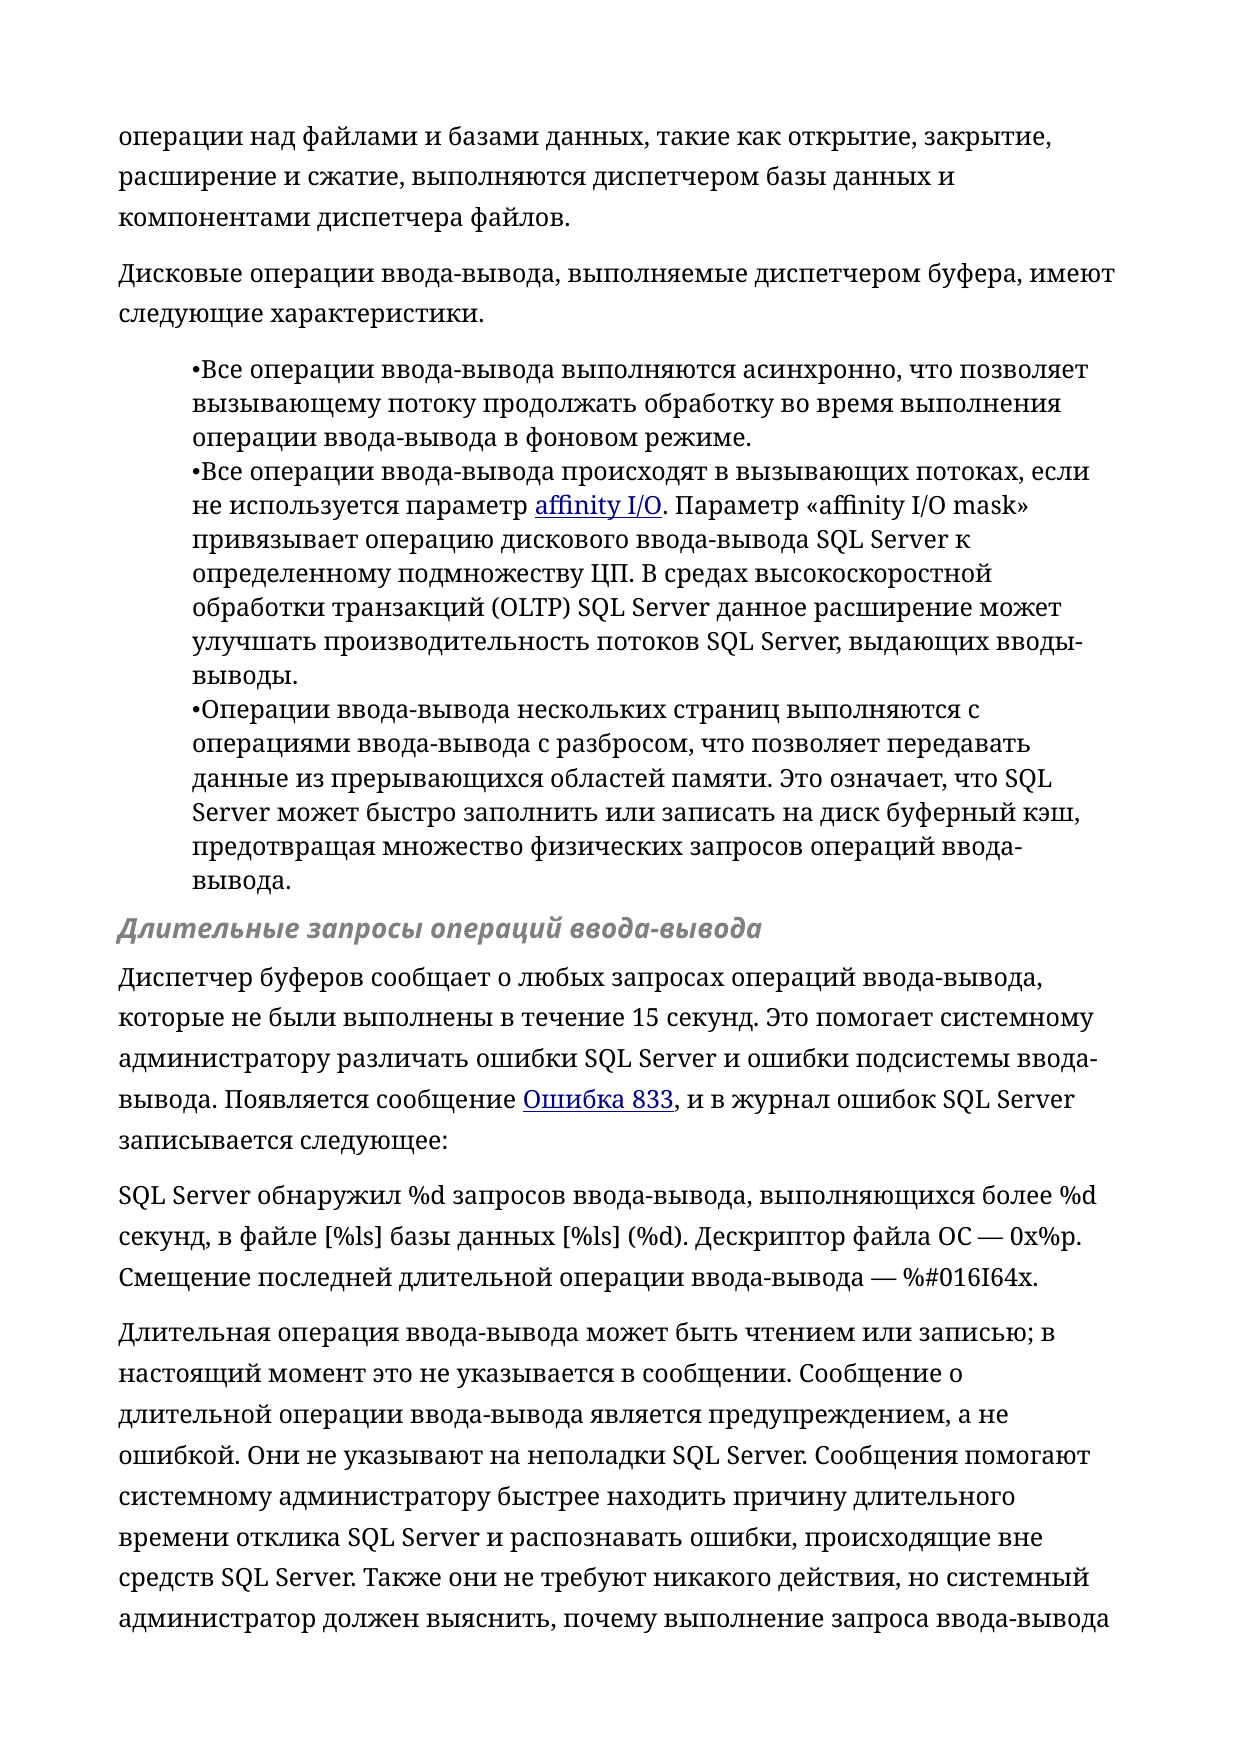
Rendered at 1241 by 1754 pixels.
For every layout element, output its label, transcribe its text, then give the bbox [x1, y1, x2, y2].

list Все операции ввода-вывода происходят в вызывающих потоках, если не используется параметр affinity I/O. Параметр «affinity I/O mask» привязывает операцию дискового ввода-вывода SQL Server к определенному подмножеству ЦП. В средах высокоскоростной обработки транзакций (OLTP) SQL Server данное расширение может улучшать производительность потоков SQL Server, выдающих вводы-выводы. [118, 454, 1122, 692]
list Операции ввода-вывода нескольких страниц выполняются с операциями ввода-вывода с разбросом, что позволяет передавать данные из прерывающихся областей памяти. Это означает, что SQL Server может быстро заполнить или записать на диск буферный кэш, предотвращая множество физических запросов операций ввода-вывода. [118, 692, 1122, 896]
text Дисковые операции ввода-вывода, выполняемые диспетчером буфера, имеют следующие характеристики. [118, 255, 1122, 330]
text Диспетчер буферов сообщает о любых запросах операций ввода-вывода, которые не были выполнены в течение 15 секунд. Это помогает системному администратору различать ошибки SQL Server и ошибки подсистемы ввода-вывода. Появляется сообщение Ошибка 833, и в журнал ошибок SQL Server записывается следующее: [118, 959, 1122, 1157]
subtitle Длительные запросы операций ввода-вывода [118, 909, 1122, 947]
text SQL Server обнаружил %d запросов ввода-вывода, выполняющихся более %d секунд, в файле [%ls] базы данных [%ls] (%d). Дескриптор файла ОС — 0x%p. Смещение последней длительной операции ввода-вывода — %#016I64x. [118, 1178, 1122, 1294]
text операции над файлами и базами данных, такие как открытие, закрытие, расширение и сжатие, выполняются диспетчером базы данных и компонентами диспетчера файлов. [118, 118, 1122, 234]
list Все операции ввода-вывода выполняются асинхронно, что позволяет вызывающему потоку продолжать обработку во время выполнения операции ввода-вывода в фоновом режиме. [118, 351, 1122, 454]
text Длительная операция ввода-вывода может быть чтением или записью; в настоящий момент это не указывается в сообщении. Сообщение о длительной операции ввода-вывода является предупреждением, а не ошибкой. Они не указывают на неполадки SQL Server. Сообщения помогают системному администратору быстрее находить причину длительного времени отклика SQL Server и распознавать ошибки, происходящие вне средств SQL Server. Также они не требуют никакого действия, но системный администратор должен выяснить, почему выполнение запроса ввода-вывода [118, 1315, 1122, 1635]
